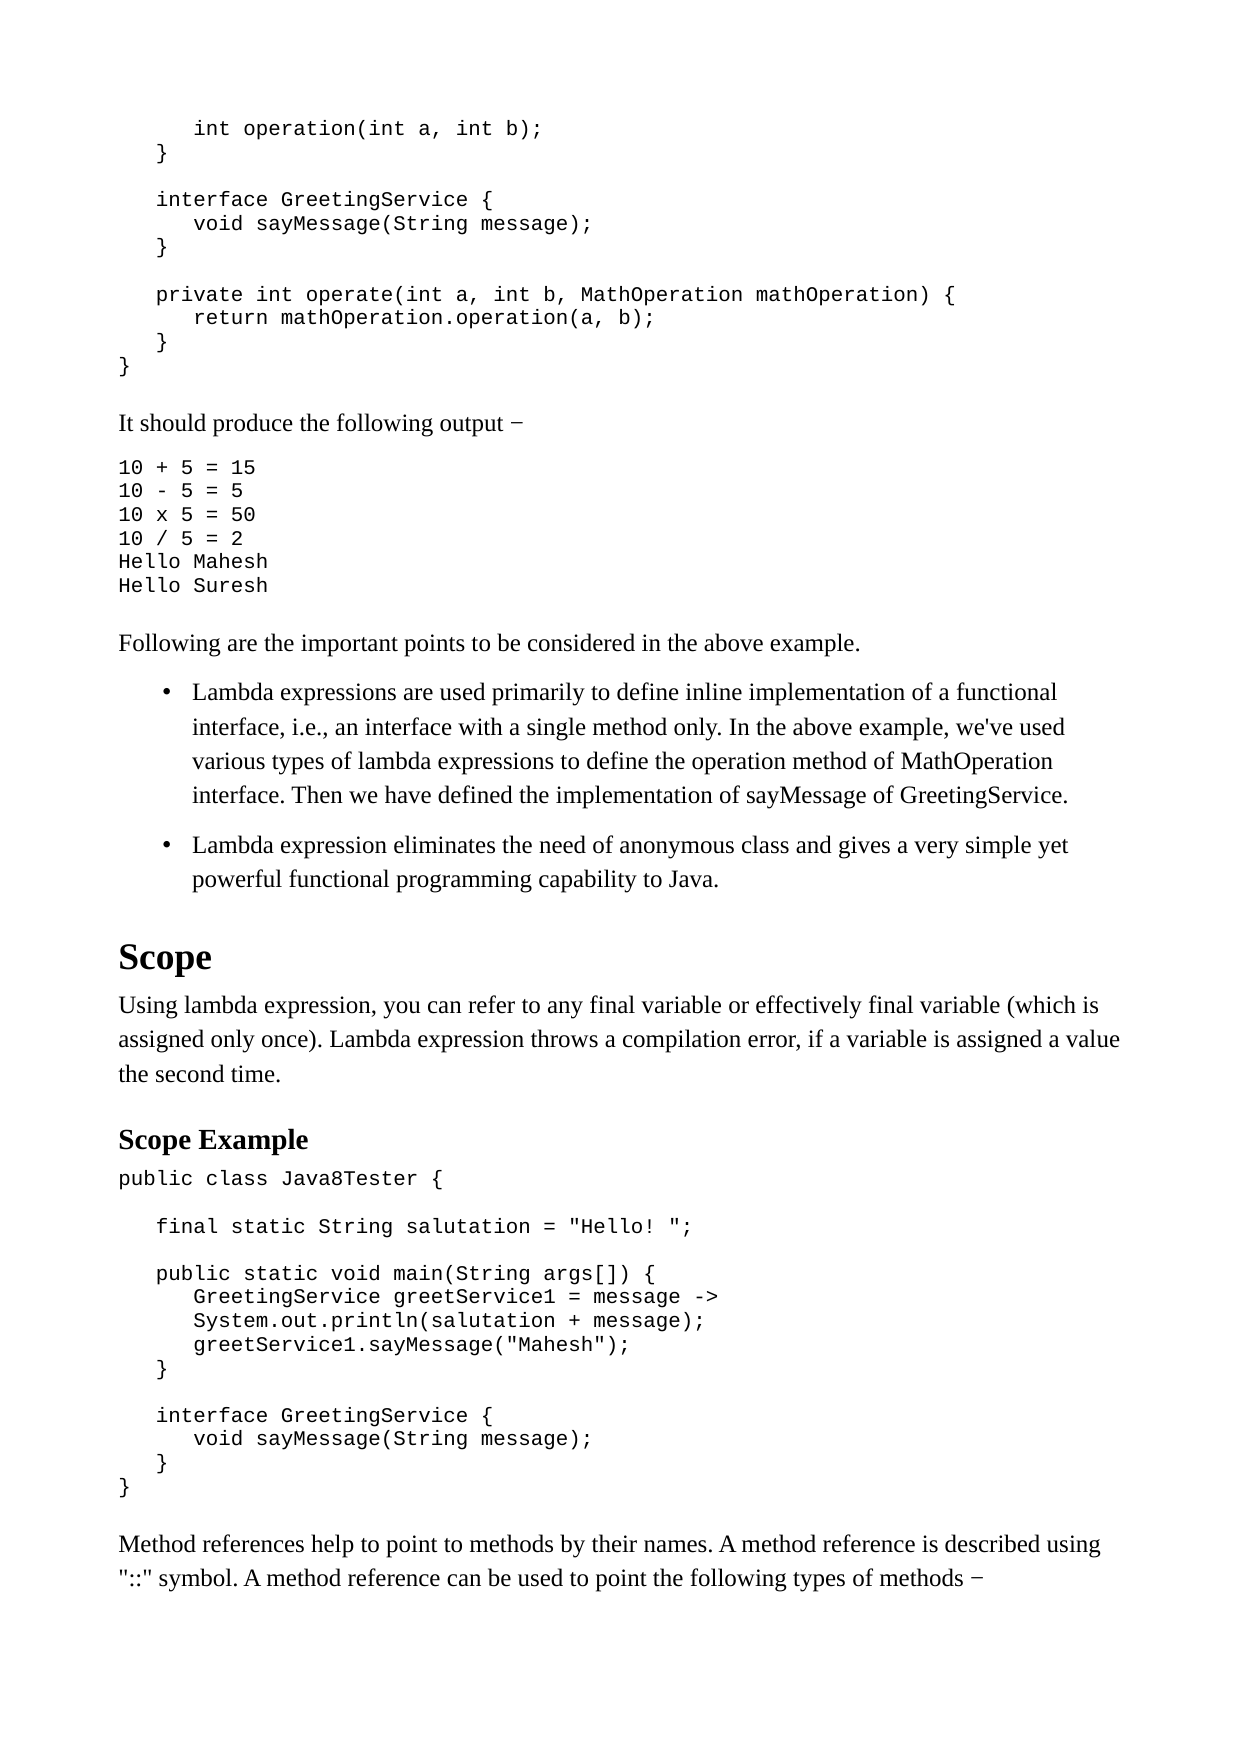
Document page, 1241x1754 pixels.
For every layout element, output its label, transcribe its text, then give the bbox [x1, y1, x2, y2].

text 10 x 5 = 50 [118, 504, 1122, 528]
text greetService1.sayMessage("Mahesh"); [118, 1334, 1122, 1357]
text private int operate(int a, int b, MathOperation mathOperation) { [118, 284, 1122, 307]
text 10 / 5 = 2 [118, 528, 1122, 551]
text It should produce the following output − [118, 408, 1122, 436]
text } [118, 142, 1122, 165]
text } [118, 1357, 1122, 1381]
text 10 - 5 = 5 [118, 480, 1122, 504]
list Lambda expressions are used primarily to define inline implementation of a functional interface, i.e., an interface with a single method only. In the above example, we've used various types of lambda expressions to define the operation method of MathOperation interface. Then we have defined the implementation of sayMessage of GreetingService. [162, 677, 1122, 809]
text Following are the important points to be considered in the above example. [118, 628, 1122, 657]
text void sayMessage(String message); [118, 213, 1122, 236]
text int operation(int a, int b); [118, 118, 1122, 142]
text Hello Suresh [118, 575, 1122, 599]
text Hello Mahesh [118, 551, 1122, 575]
text Using lambda expression, you can refer to any final variable or effectively final variable (which is assigned only once). Lambda expression throws a compilation error, if a variable is assigned a value the second time. [118, 990, 1122, 1087]
text } [118, 1452, 1122, 1476]
text System.out.println(salutation + message); [118, 1310, 1122, 1334]
subtitle Scope Example [118, 1122, 1122, 1156]
text return mathOperation.operation(a, b); [118, 307, 1122, 331]
text void sayMessage(String message); [118, 1428, 1122, 1452]
text 10 + 5 = 15 [118, 457, 1122, 480]
text } [118, 1476, 1122, 1499]
text public class Java8Tester { [118, 1168, 1122, 1192]
text Method references help to point to methods by their names. A method reference is described using "::" symbol. A method reference can be used to point the following types of methods − [118, 1529, 1122, 1592]
text } [118, 354, 1122, 378]
text } [118, 331, 1122, 354]
text } [118, 236, 1122, 260]
text interface GreetingService { [118, 1405, 1122, 1428]
list Lambda expression eliminates the need of anonymous class and gives a very simple yet powerful functional programming capability to Java. [162, 830, 1122, 893]
text public static void main(String args[]) { [118, 1263, 1122, 1287]
subtitle Scope [118, 934, 1122, 977]
text final static String salutation = "Hello! "; [118, 1216, 1122, 1239]
text interface GreetingService { [118, 189, 1122, 213]
text GreetingService greetService1 = message -> [118, 1287, 1122, 1310]
